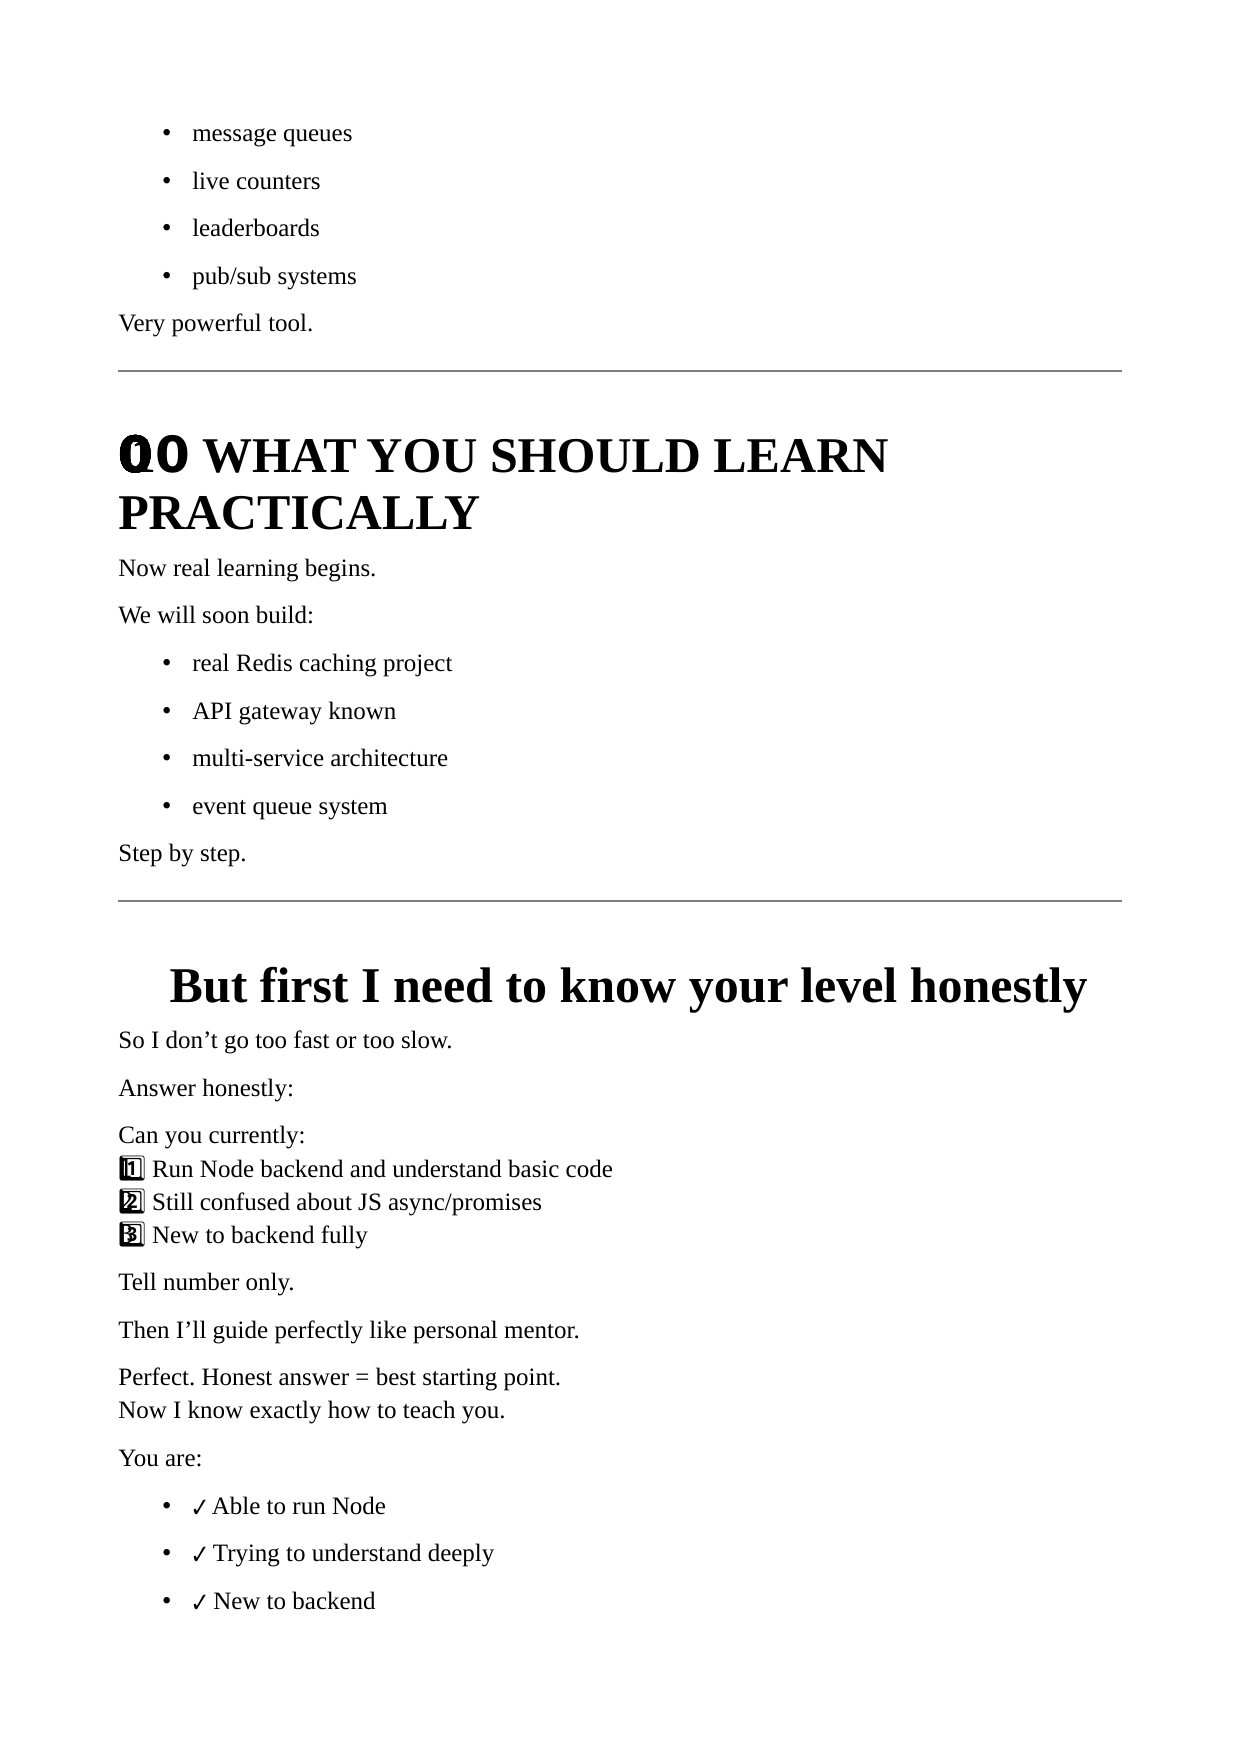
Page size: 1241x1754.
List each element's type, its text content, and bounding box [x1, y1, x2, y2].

list message queues [162, 118, 1122, 147]
subtitle 🧠 10️⃣ WHAT YOU SHOULD LEARN PRACTICALLY [118, 425, 1122, 540]
list leaderboards [162, 213, 1122, 242]
list event queue system [162, 791, 1122, 820]
text Answer honestly: [118, 1073, 1122, 1102]
text Perfect. Honest answer = best starting point. Now I know exactly how to teach you. [118, 1362, 1122, 1424]
list real Redis caching project [162, 648, 1122, 677]
list multi-service architecture [162, 743, 1122, 772]
text Very powerful tool. [118, 308, 1122, 337]
list API gateway known [162, 696, 1122, 724]
text Can you currently: 1️⃣ Run Node backend and understand basic code 2️⃣ Still confused about JS async/promises 3️⃣ New to backend fully [118, 1121, 1122, 1248]
list ✔ Trying to understand deeply [162, 1538, 1122, 1567]
text Then I’ll guide perfectly like personal mentor. [118, 1315, 1122, 1344]
list pub/sub systems [162, 261, 1122, 290]
list ✔ New to backend [162, 1586, 1122, 1615]
text You are: [118, 1443, 1122, 1472]
text Now real learning begins. [118, 553, 1122, 582]
text Step by step. [118, 838, 1122, 867]
text We will soon build: [118, 601, 1122, 629]
list live counters [162, 166, 1122, 194]
text So I don’t go too fast or too slow. [118, 1025, 1122, 1054]
list ✔ Able to run Node [162, 1491, 1122, 1519]
text Tell number only. [118, 1267, 1122, 1296]
subtitle 🧠 But first I need to know your level honestly [118, 955, 1122, 1013]
